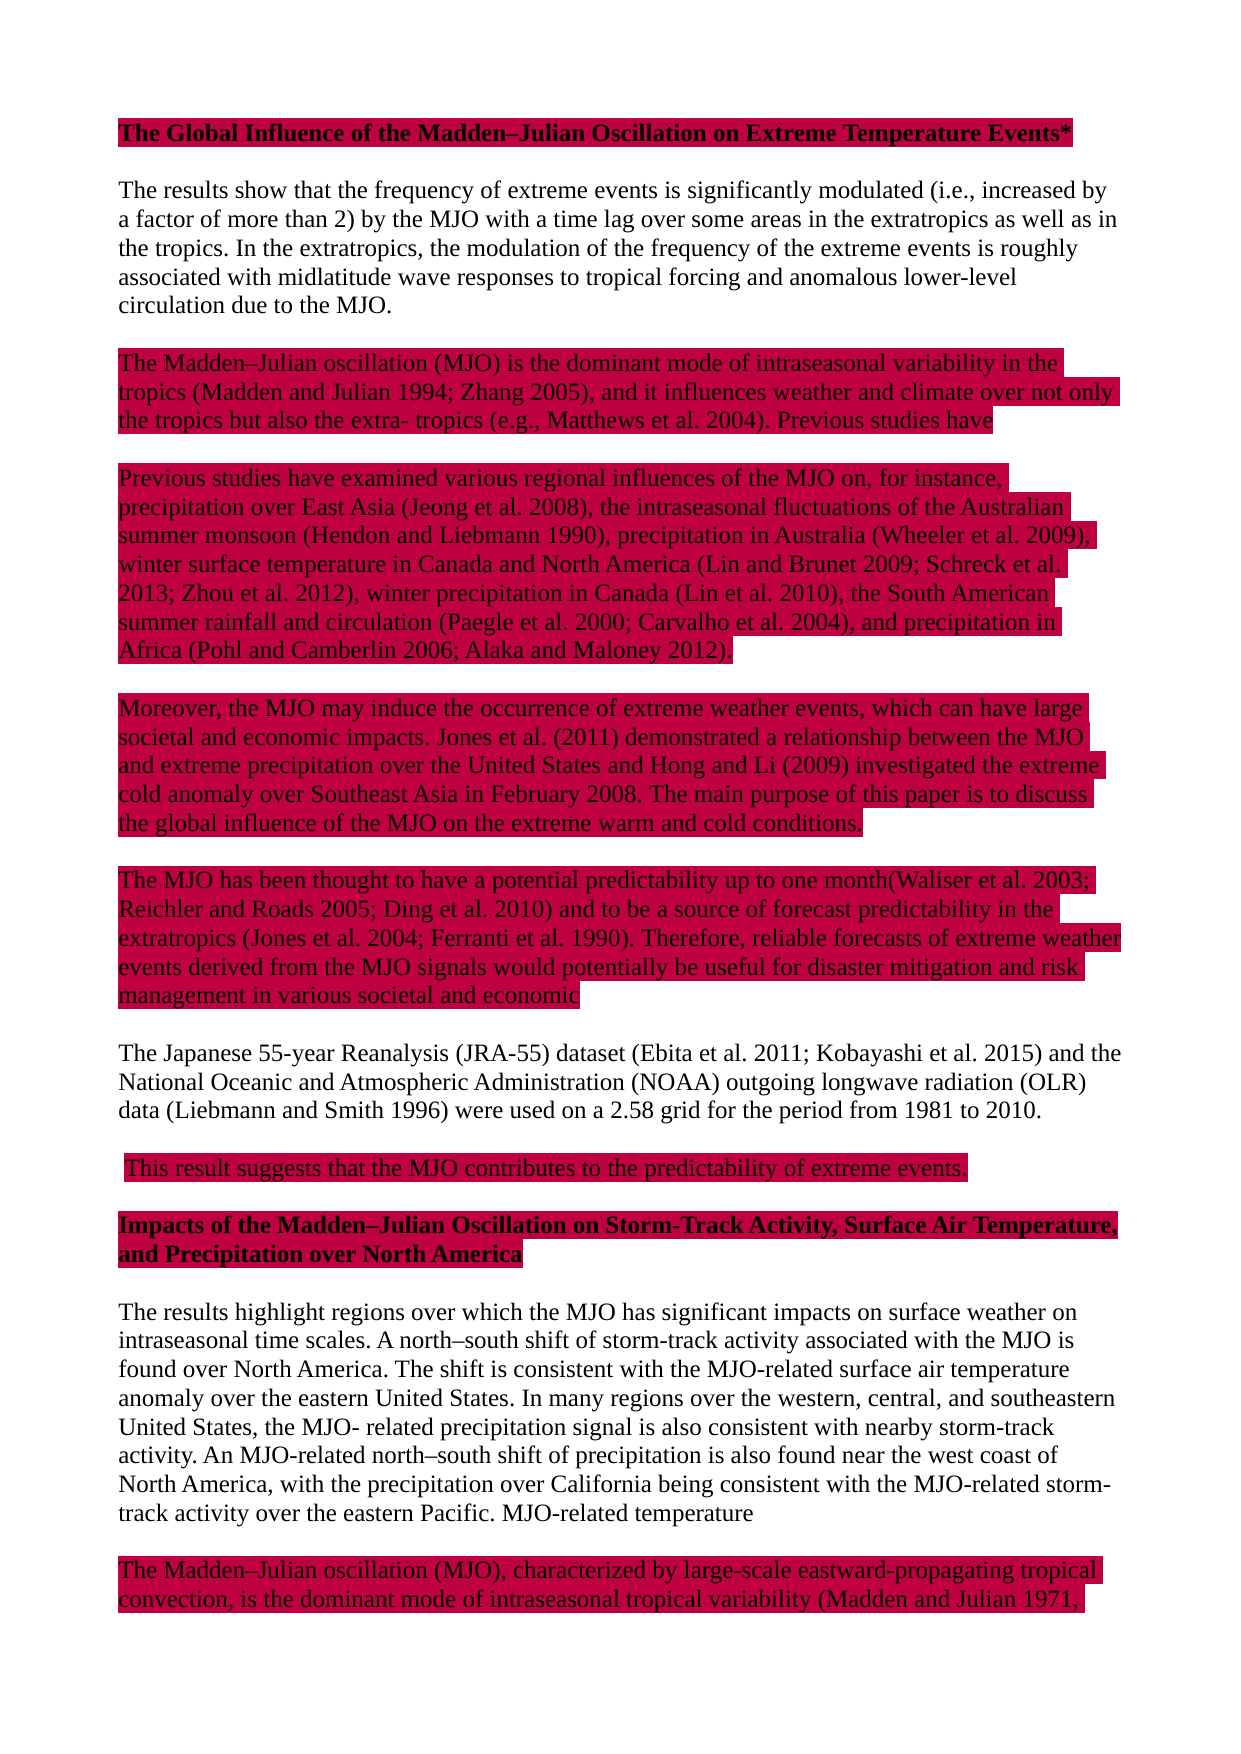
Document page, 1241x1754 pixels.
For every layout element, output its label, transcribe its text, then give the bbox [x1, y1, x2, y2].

text This result suggests that the MJO contributes to the predictability of extreme events. [118, 1153, 1122, 1182]
text Moreover, the MJO may induce the occurrence of extreme weather events, which can have large societal and economic impacts. Jones et al. (2011) demonstrated a relationship between the MJO and extreme precipitation over the United States and Hong and Li (2009) investigated the extreme cold anomaly over Southeast Asia in February 2008. The main purpose of this paper is to discuss the global influence of the MJO on the extreme warm and cold conditions. [118, 693, 1122, 837]
text The Global Influence of the Madden–Julian Oscillation on Extreme Temperature Events* [118, 118, 1122, 147]
text Impacts of the Madden–Julian Oscillation on Storm-Track Activity, Surface Air Temperature, and Precipitation over North America [118, 1211, 1122, 1268]
text Previous studies have examined various regional influences of the MJO on, for instance, precipitation over East Asia (Jeong et al. 2008), the intraseasonal fluctuations of the Australian summer monsoon (Hendon and Liebmann 1990), precipitation in Australia (Wheeler et al. 2009), winter surface temperature in Canada and North America (Lin and Brunet 2009; Schreck et al. 2013; Zhou et al. 2012), winter precipitation in Canada (Lin et al. 2010), the South American summer rainfall and circulation (Paegle et al. 2000; Carvalho et al. 2004), and precipitation in Africa (Pohl and Camberlin 2006; Alaka and Maloney 2012). [118, 463, 1122, 664]
text The results highlight regions over which the MJO has significant impacts on surface weather on intraseasonal time scales. A north–south shift of storm-track activity associated with the MJO is found over North America. The shift is consistent with the MJO-related surface air temperature anomaly over the eastern United States. In many regions over the western, central, and southeastern United States, the MJO- related precipitation signal is also consistent with nearby storm-track activity. An MJO-related north–south shift of precipitation is also found near the west coast of North America, with the precipitation over California being consistent with the MJO-related storm-track activity over the eastern Pacific. MJO-related temperature [118, 1297, 1122, 1527]
text The Japanese 55-year Reanalysis (JRA-55) dataset (Ebita et al. 2011; Kobayashi et al. 2015) and the National Oceanic and Atmospheric Administration (NOAA) outgoing longwave radiation (OLR) data (Liebmann and Smith 1996) were used on a 2.58 grid for the period from 1981 to 2010. [118, 1038, 1122, 1124]
text The MJO has been thought to have a potential predictability up to one month(Waliser et al. 2003; Reichler and Roads 2005; Ding et al. 2010) and to be a source of forecast predictability in the extratropics (Jones et al. 2004; Ferranti et al. 1990). Therefore, reliable forecasts of extreme weather events derived from the MJO signals would potentially be useful for disaster mitigation and risk management in various societal and economic [118, 866, 1122, 1009]
text The results show that the frequency of extreme events is significantly modulated (i.e., increased by a factor of more than 2) by the MJO with a time lag over some areas in the extratropics as well as in the tropics. In the extratropics, the modulation of the frequency of the extreme events is roughly associated with midlatitude wave responses to tropical forcing and anomalous lower-level circulation due to the MJO. [118, 176, 1122, 319]
text The Madden–Julian oscillation (MJO), characterized by large-scale eastward-propagating tropical convection, is the dominant mode of intraseasonal tropical variability (Madden and Julian 1971, [118, 1556, 1122, 1613]
text The Madden–Julian oscillation (MJO) is the dominant mode of intraseasonal variability in the tropics (Madden and Julian 1994; Zhang 2005), and it influences weather and climate over not only the tropics but also the extra- tropics (e.g., Matthews et al. 2004). Previous studies have [118, 348, 1122, 434]
